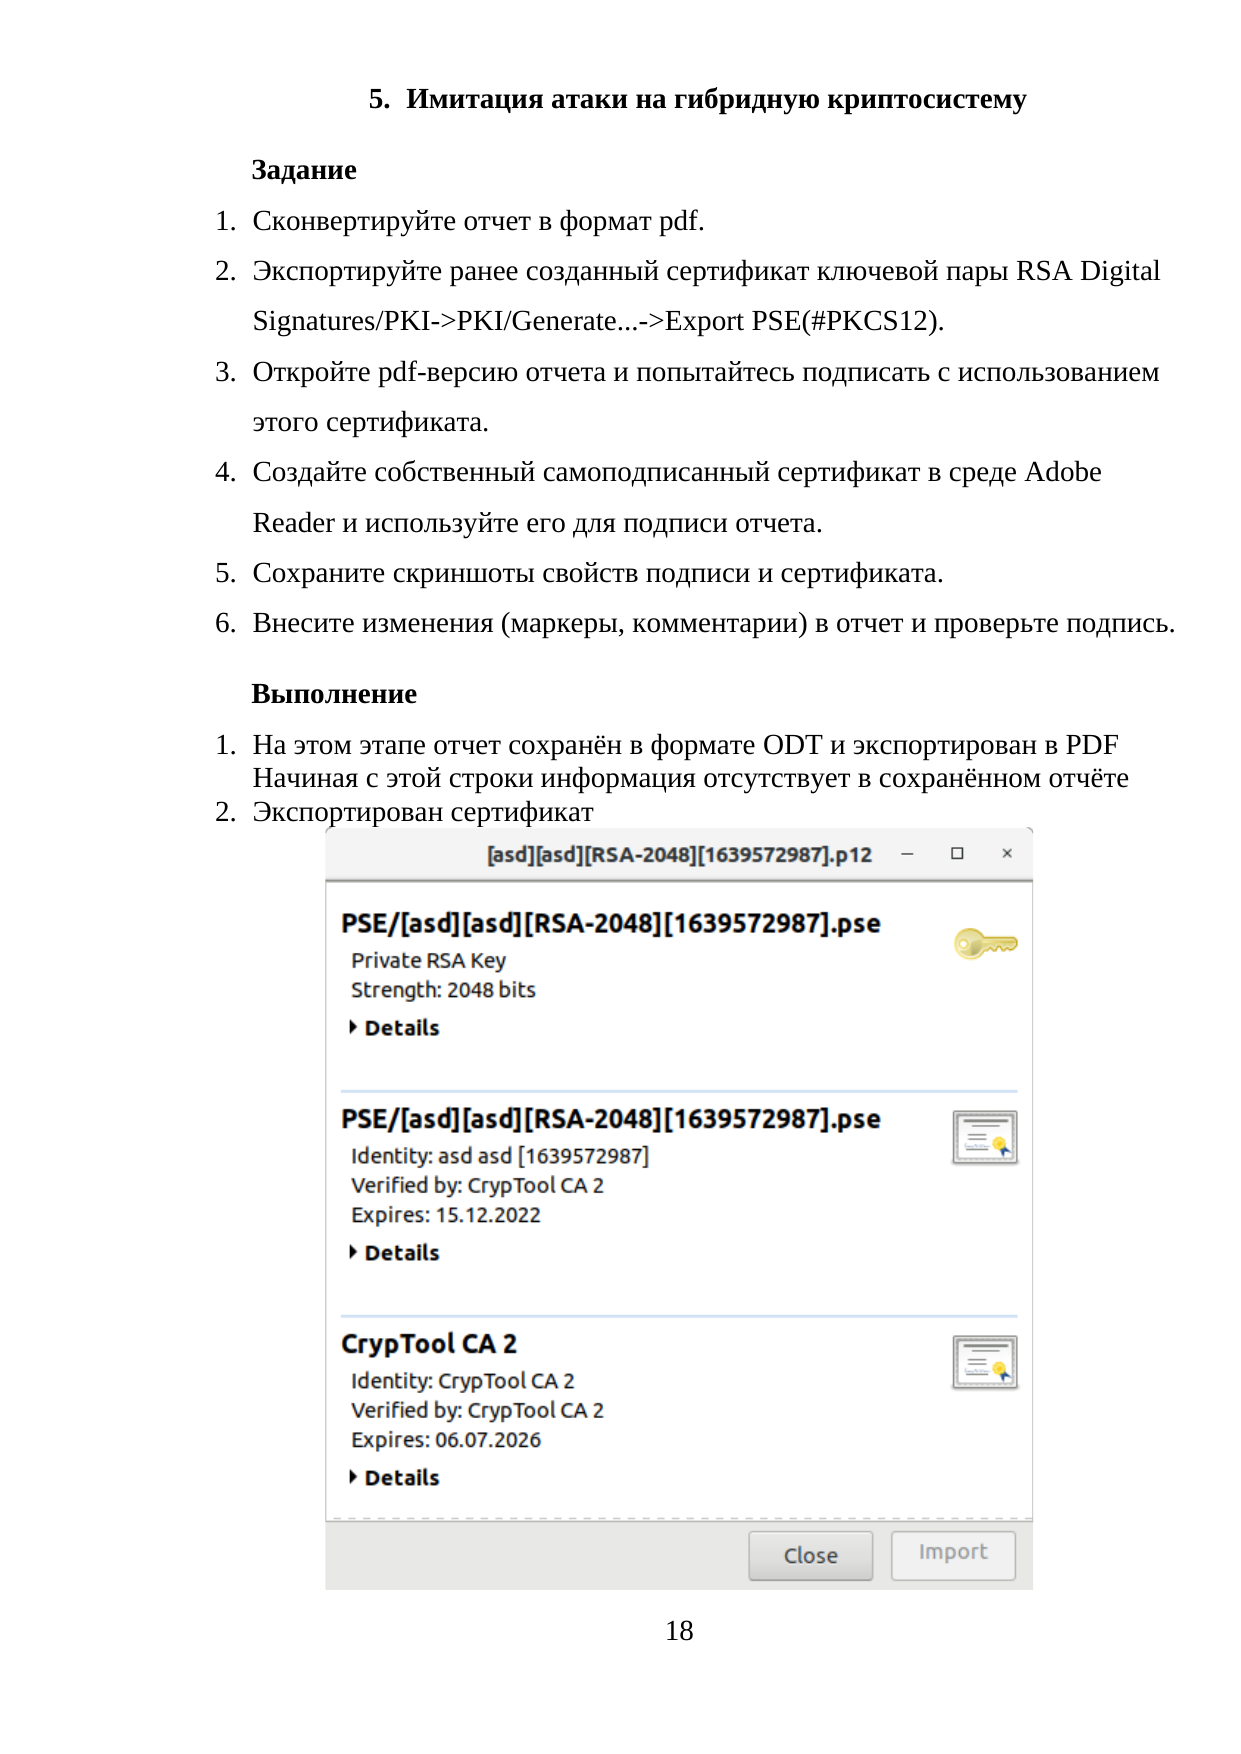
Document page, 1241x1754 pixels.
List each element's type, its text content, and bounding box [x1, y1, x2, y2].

list Экспортирован сертификат [215, 794, 1181, 827]
list Создайте собственный самоподписанный сертификат в среде Adobe Reader и используйте его для подписи отчета. [215, 454, 1181, 538]
list Откройте pdf-версию отчета и попытайтесь подписать с использованием этого сертификата. [215, 354, 1181, 438]
list Начиная с этой строки информация отсутствует в сохранённом отчёте [215, 760, 1181, 794]
list Экспортируйте ранее созданный сертификат ключевой пары RSA Digital Signatures/PKI->PKI/Generate...->Export PSE(#PKCS12). [215, 253, 1181, 337]
subtitle Задание [177, 152, 1181, 186]
subtitle Имитация атаки на гибридную криптосистему [215, 81, 1181, 115]
list Внесите изменения (маркеры, комментарии) в отчет и проверьте подпись. [215, 605, 1181, 639]
picture [325, 827, 1034, 1590]
list На этом этапе отчет сохранён в формате ODT и экспортирован в PDF [215, 727, 1181, 760]
subtitle Выполнение [177, 676, 1181, 710]
list Сохраните скриншоты свойств подписи и сертификата. [215, 555, 1181, 588]
list Сконвертируйте отчет в формат pdf. [215, 203, 1181, 236]
